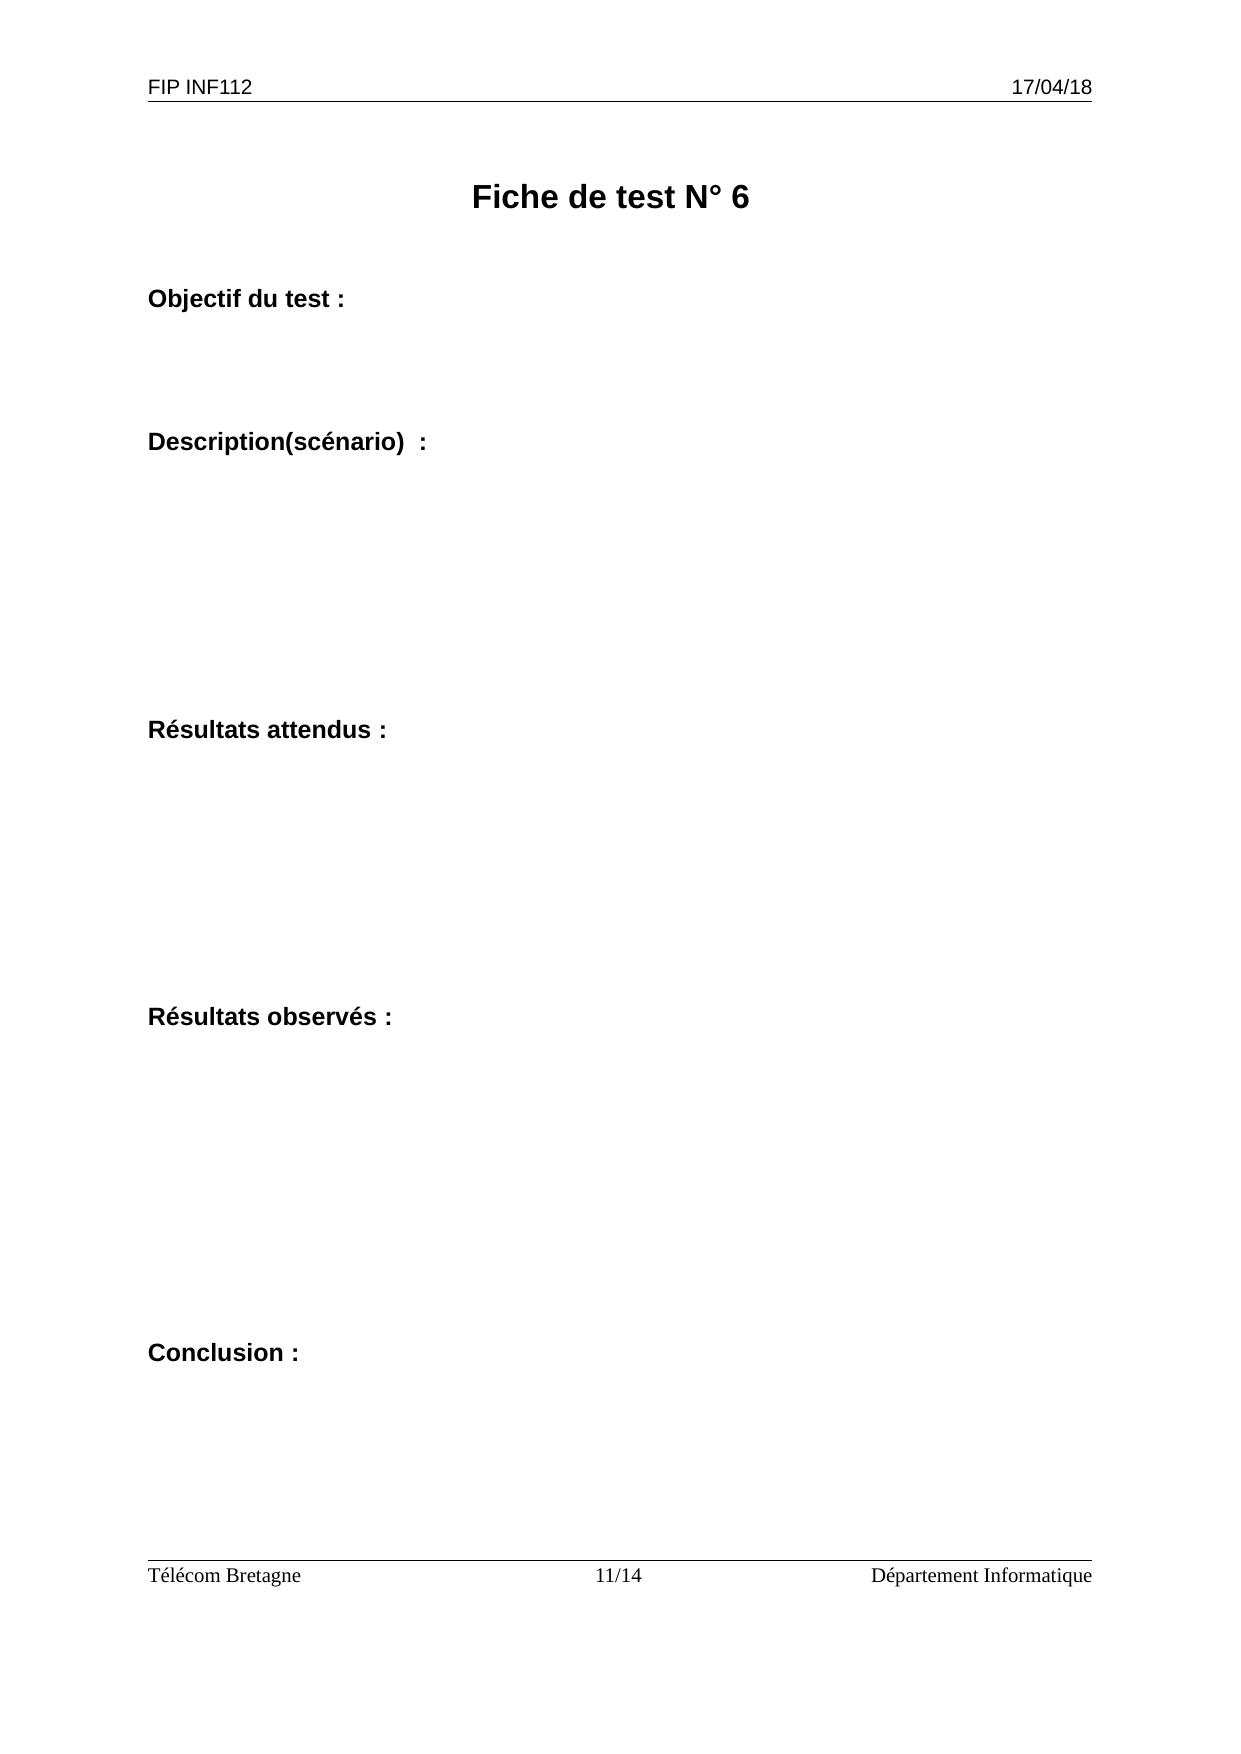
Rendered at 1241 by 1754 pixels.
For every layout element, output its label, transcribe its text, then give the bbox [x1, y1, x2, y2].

subtitle Conclusion : [148, 1338, 1092, 1366]
text Objectif du test : [148, 283, 1092, 312]
text Résultats observés : [148, 1002, 1092, 1031]
text Fiche de test N° 6 [148, 177, 1092, 216]
text Description(scénario) : [148, 427, 1092, 456]
text Résultats attendus : [148, 715, 1092, 743]
